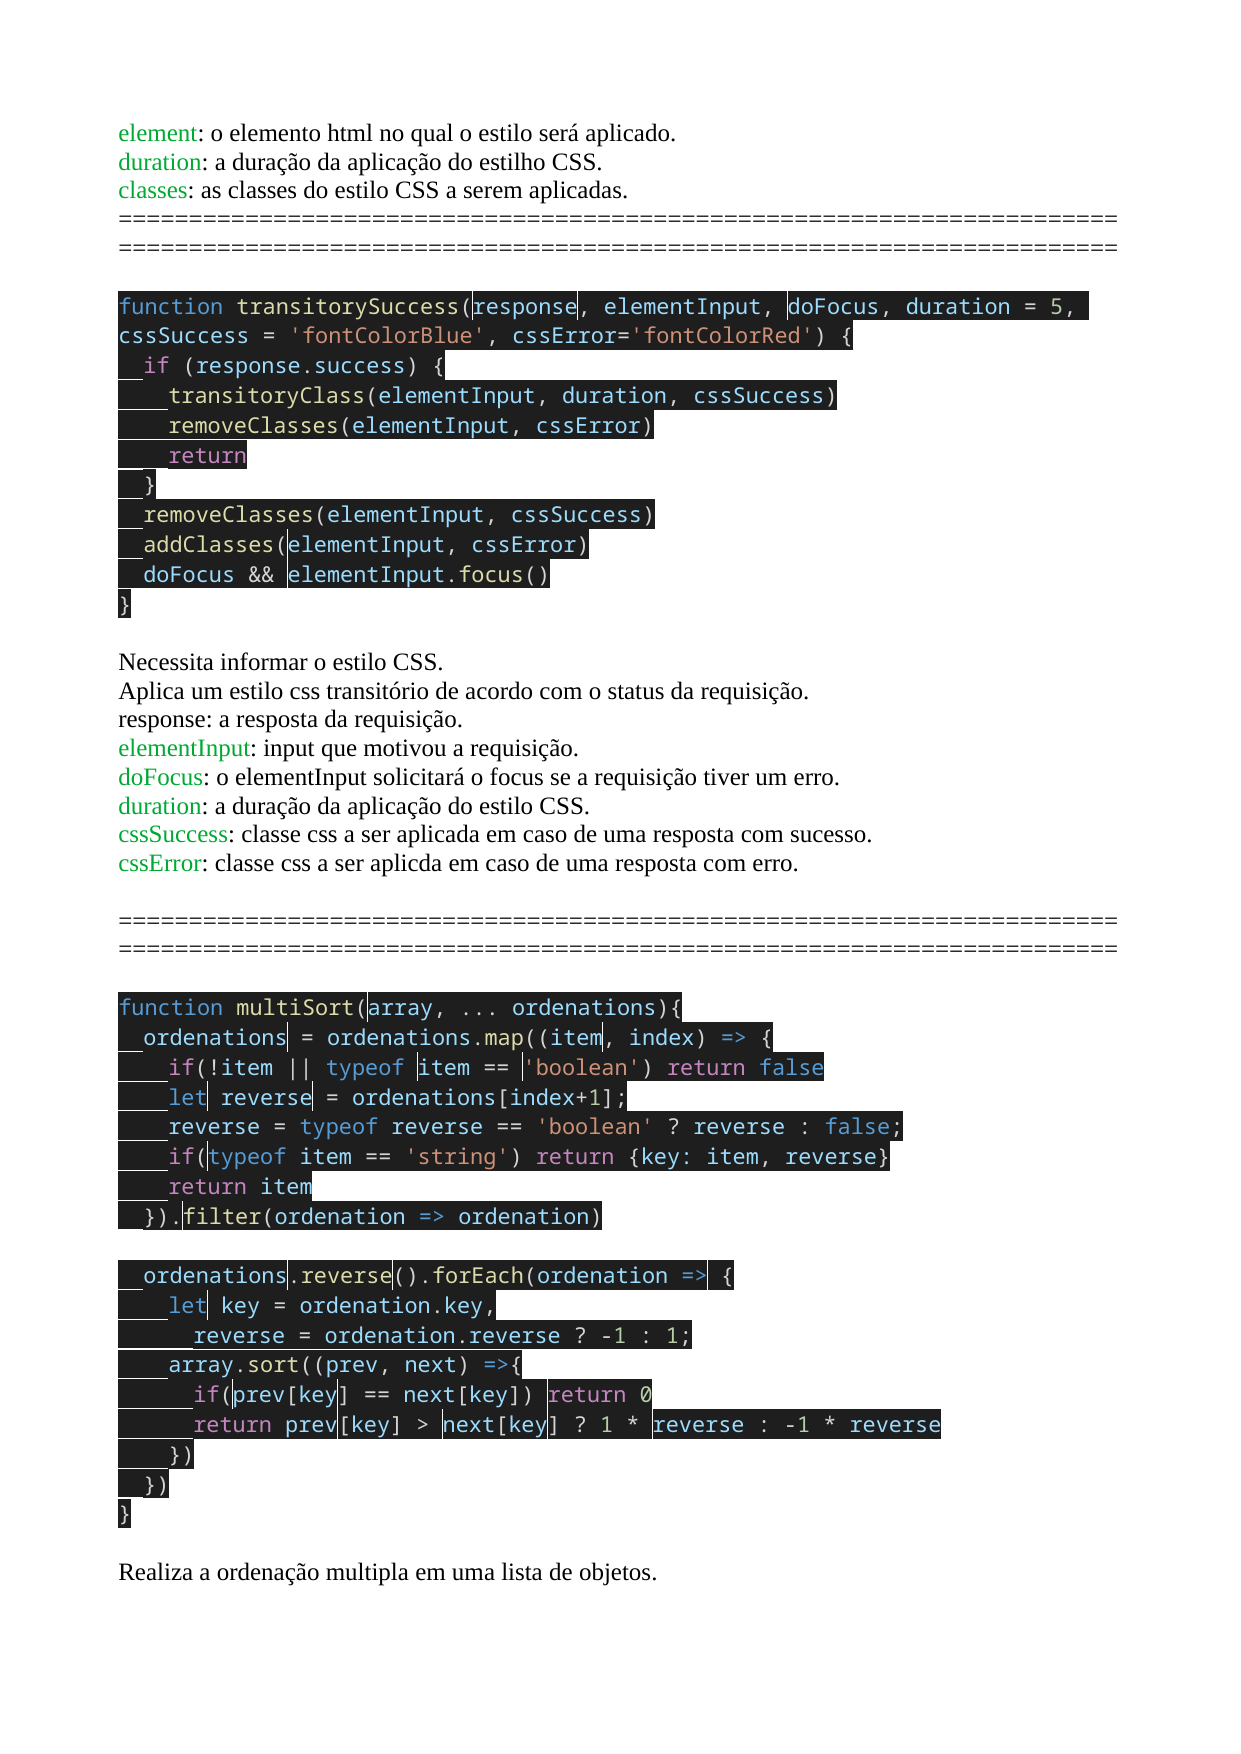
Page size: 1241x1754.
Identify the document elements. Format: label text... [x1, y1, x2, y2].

text duration: a duração da aplicação do estilo CSS. [118, 791, 1122, 819]
text ============================================================================================================================================== [118, 204, 1122, 262]
text transitoryClass(elementInput, duration, cssSuccess) [118, 380, 1122, 410]
text Realiza a ordenação multipla em uma lista de objetos. [118, 1557, 1122, 1586]
text removeClasses(elementInput, cssError) [118, 410, 1122, 439]
text classes: as classes do estilo CSS a serem aplicadas. [118, 176, 1122, 204]
text if (response.success) { [118, 350, 1122, 380]
text array.sort((prev, next) =>{ [118, 1349, 1122, 1379]
text reverse = ordenation.reverse ? -1 : 1; [118, 1320, 1122, 1349]
text Necessita informar o estilo CSS. [118, 647, 1122, 676]
text duration: a duração da aplicação do estilho CSS. [118, 147, 1122, 176]
text return prev[key] > next[key] ? 1 * reverse : -1 * reverse [118, 1409, 1122, 1439]
text doFocus && elementInput.focus() [118, 559, 1122, 588]
text function multiSort(array, ... ordenations){ [118, 992, 1122, 1022]
text return item [118, 1171, 1122, 1201]
text } [118, 588, 1122, 618]
text }) [118, 1439, 1122, 1469]
text cssSuccess: classe css a ser aplicada em caso de uma resposta com sucesso. [118, 819, 1122, 848]
text element: o elemento html no qual o estilo será aplicado. [118, 118, 1122, 147]
text return [118, 439, 1122, 469]
text ordenations = ordenations.map((item, index) => { [118, 1022, 1122, 1052]
text doFocus: o elementInput solicitará o focus se a requisição tiver um erro. [118, 762, 1122, 791]
text removeClasses(elementInput, cssSuccess) [118, 499, 1122, 529]
text if(prev[key] == next[key]) return 0 [118, 1379, 1122, 1409]
text ordenations.reverse().forEach(ordenation => { [118, 1260, 1122, 1290]
text function transitorySuccess(response, elementInput, doFocus, duration = 5, cssSuccess = 'fontColorBlue', cssError='fontColorRed') { [118, 291, 1122, 350]
text let reverse = ordenations[index+1]; [118, 1081, 1122, 1111]
text response: a resposta da requisição. [118, 704, 1122, 733]
text if(typeof item == 'string') return {key: item, reverse} [118, 1141, 1122, 1171]
text } [118, 1498, 1122, 1528]
text reverse = typeof reverse == 'boolean' ? reverse : false; [118, 1111, 1122, 1141]
text cssError: classe css a ser aplicda em caso de uma resposta com erro. [118, 848, 1122, 877]
text } [118, 469, 1122, 499]
text elementInput: input que motivou a requisição. [118, 733, 1122, 762]
text ============================================================================================================================================== [118, 906, 1122, 963]
text addClasses(elementInput, cssError) [118, 529, 1122, 559]
text }) [118, 1469, 1122, 1498]
text }).filter(ordenation => ordenation) [118, 1201, 1122, 1230]
text if(!item || typeof item == 'boolean') return false [118, 1052, 1122, 1081]
text let key = ordenation.key, [118, 1290, 1122, 1320]
text Aplica um estilo css transitório de acordo com o status da requisição. [118, 676, 1122, 704]
